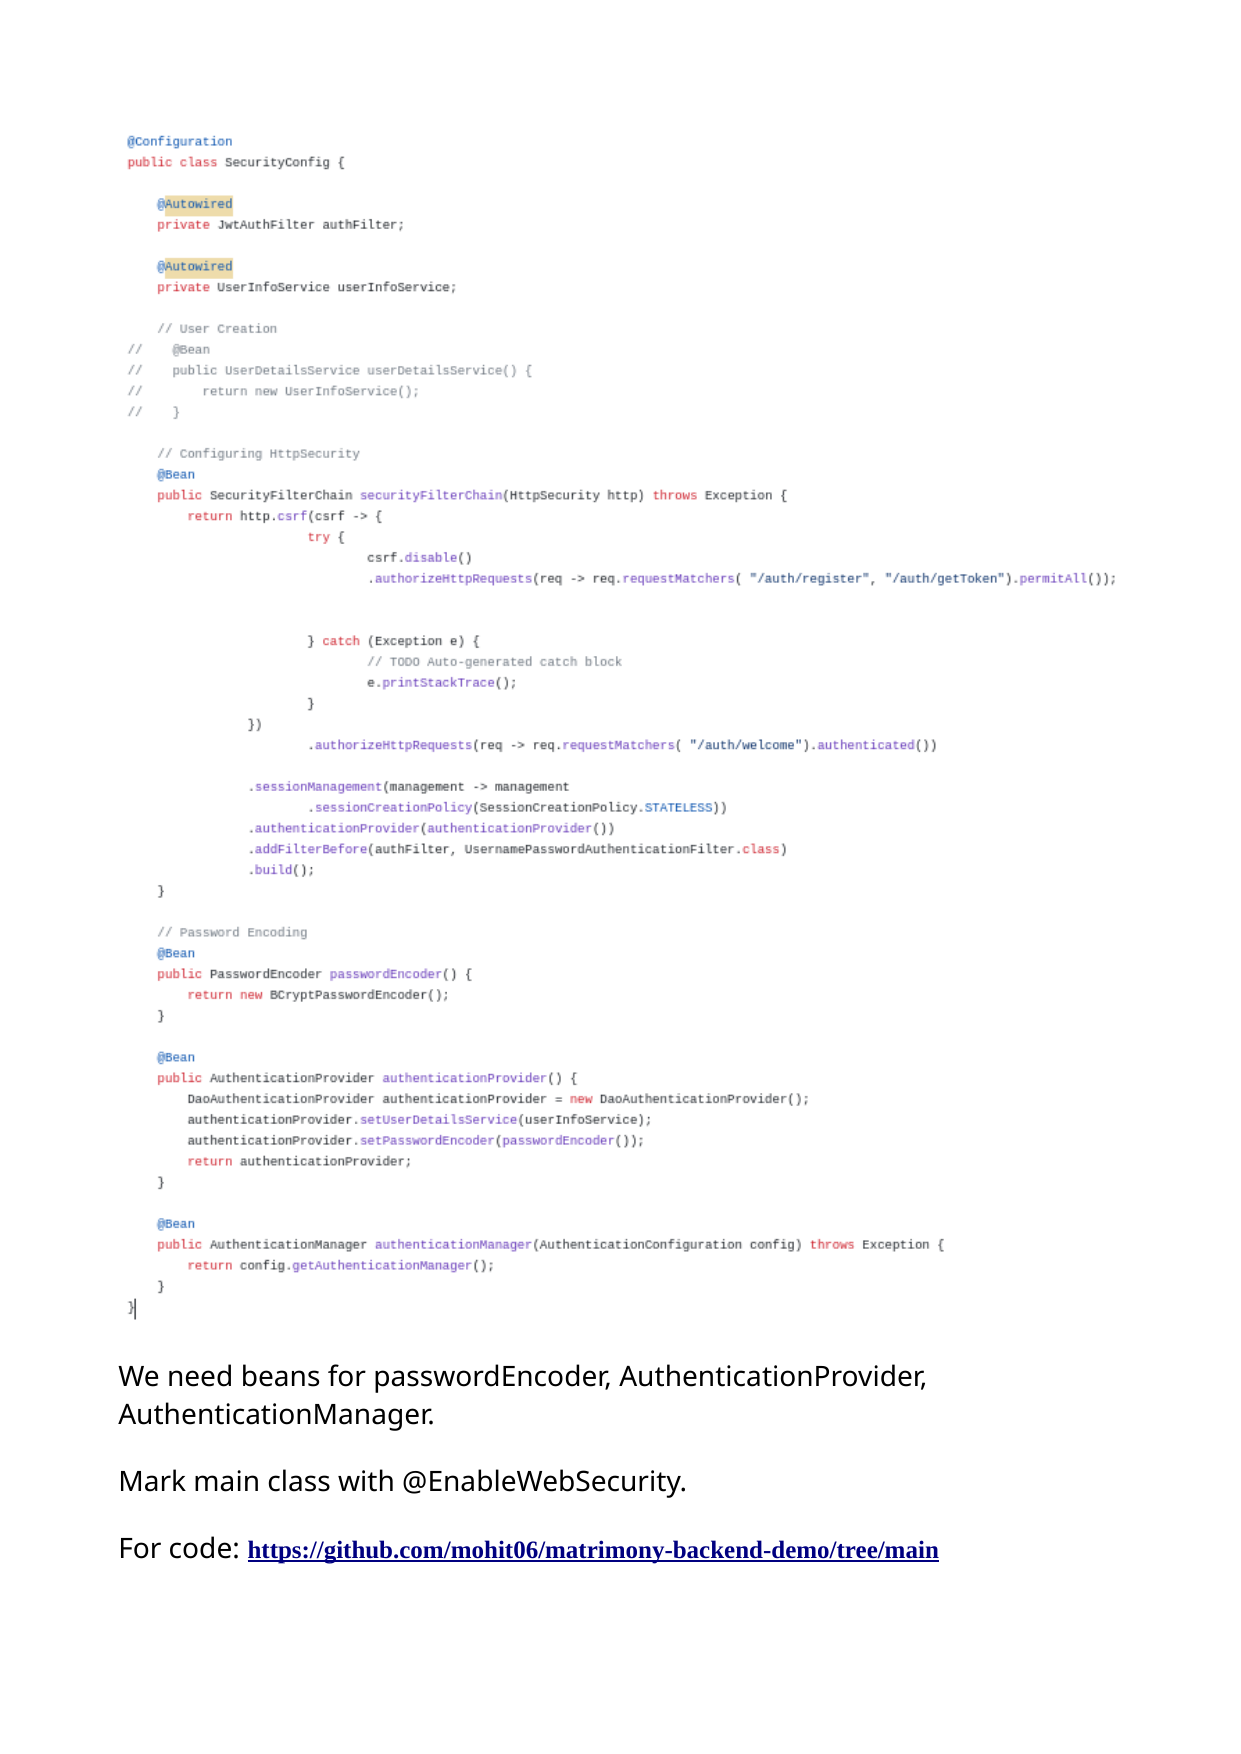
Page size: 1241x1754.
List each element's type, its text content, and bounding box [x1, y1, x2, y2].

text We need beans for passwordEncoder, AuthenticationProvider, AuthenticationManager. [118, 1356, 1122, 1433]
text Mark main class with @EnableWebSecurity. [118, 1461, 1122, 1500]
picture [118, 118, 1123, 1328]
text For code: https://github.com/mohit06/matrimony-backend-demo/tree/main [118, 1528, 1122, 1567]
